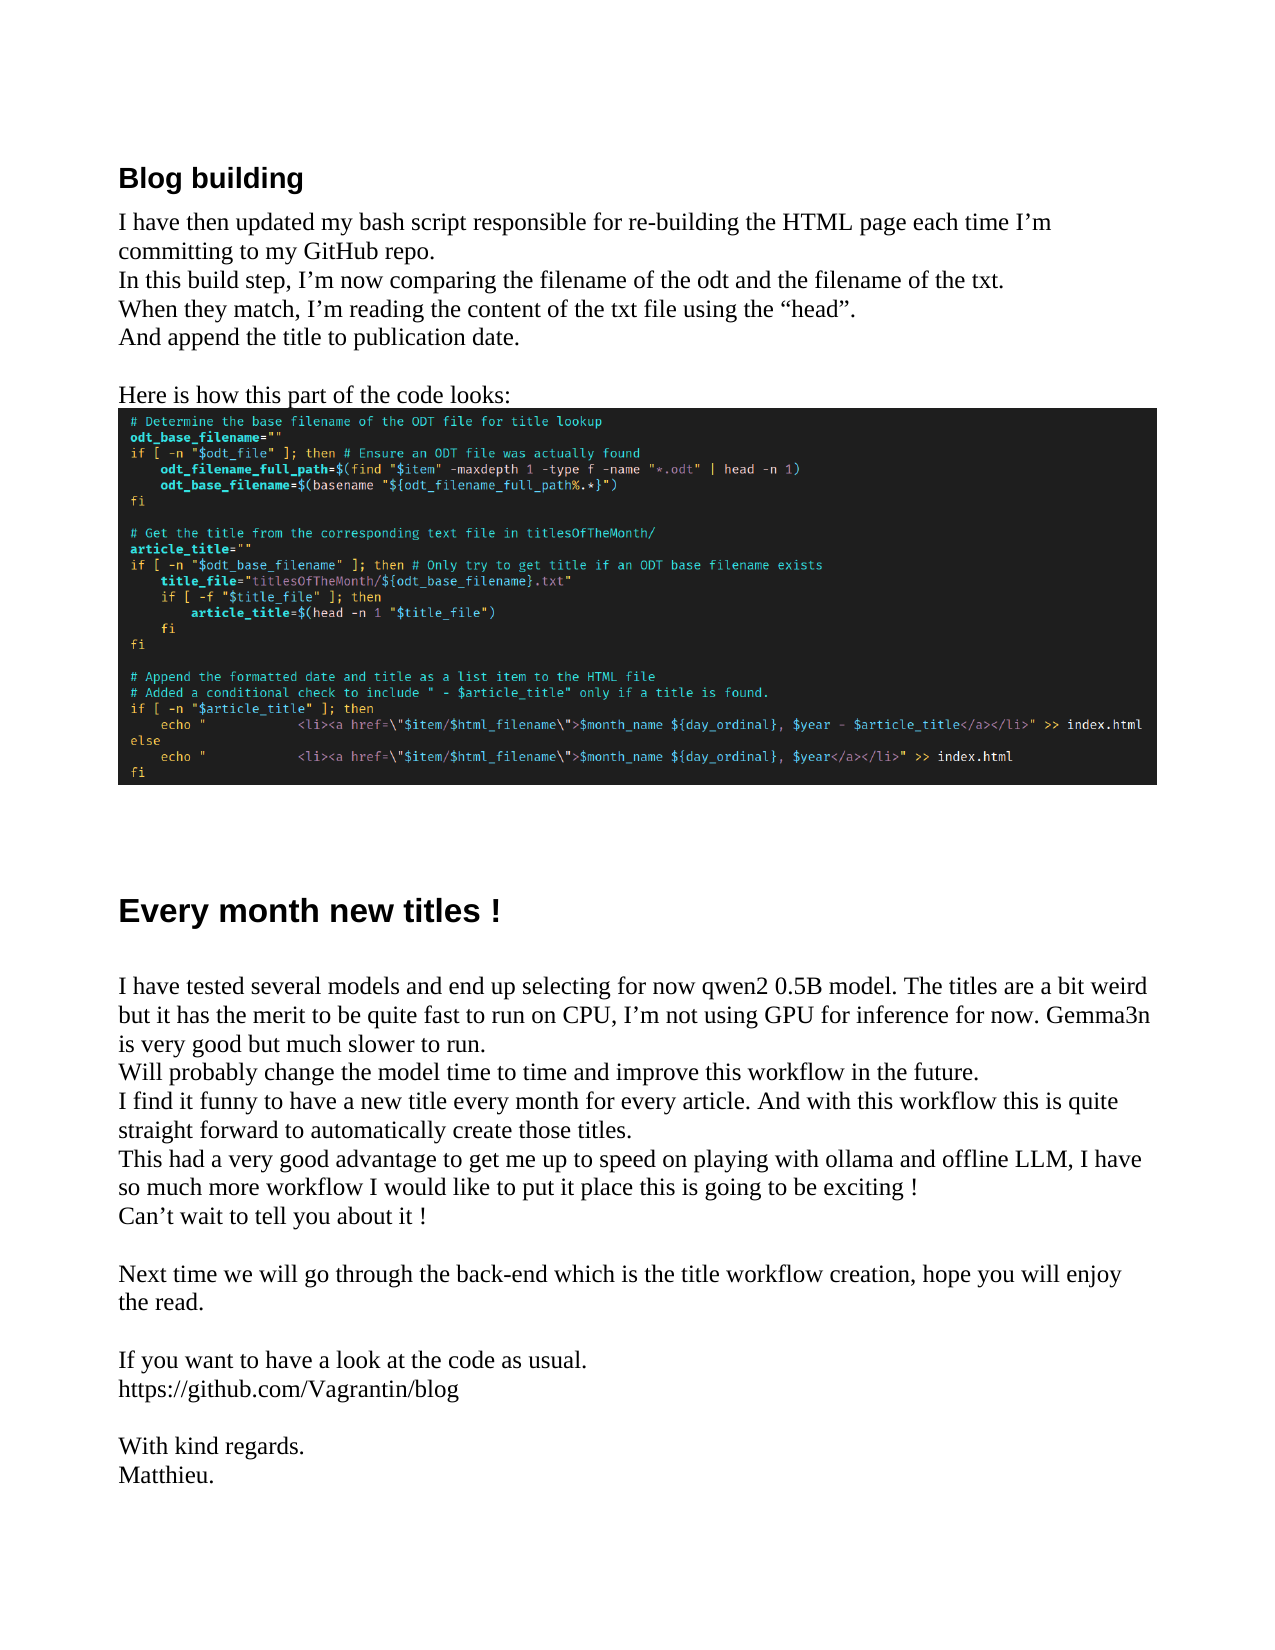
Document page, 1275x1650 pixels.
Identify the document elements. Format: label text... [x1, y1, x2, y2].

text When they match, I’m reading the content of the txt file using the “head”. [118, 294, 1157, 322]
text Will probably change the model time to time and improve this workflow in the future. [118, 1057, 1157, 1086]
subtitle Every month new titles ! [118, 892, 1157, 930]
text In this build step, I’m now comparing the filename of the odt and the filename of the txt. [118, 265, 1157, 294]
text I find it funny to have a new title every month for every article. And with this workflow this is quite straight forward to automatically create those titles. [118, 1086, 1157, 1144]
text If you want to have a look at the code as usual. [118, 1345, 1157, 1374]
text https://github.com/Vagrantin/blog [118, 1374, 1157, 1402]
text I have then updated my bash script responsible for re-building the HTML page each time I’m committing to my GitHub repo. [118, 207, 1157, 265]
text Next time we will go through the back-end which is the title workflow creation, hope you will enjoy the read. [118, 1259, 1157, 1316]
picture [118, 408, 1157, 785]
text Here is how this part of the code looks: [118, 380, 1157, 408]
text This had a very good advantage to get me up to speed on playing with ollama and offline LLM, I have so much more workflow I would like to put it place this is going to be exciting ! [118, 1144, 1157, 1201]
text I have tested several models and end up selecting for now qwen2 0.5B model. The titles are a bit weird but it has the merit to be quite fast to run on CPU, I’m not using GPU for inference for now. Gemma3n is very good but much slower to run. [118, 971, 1157, 1057]
text Can’t wait to tell you about it ! [118, 1201, 1157, 1230]
text And append the title to publication date. [118, 322, 1157, 351]
text Matthieu. [118, 1460, 1157, 1489]
subtitle Blog building [118, 161, 1157, 195]
text With kind regards. [118, 1431, 1157, 1460]
